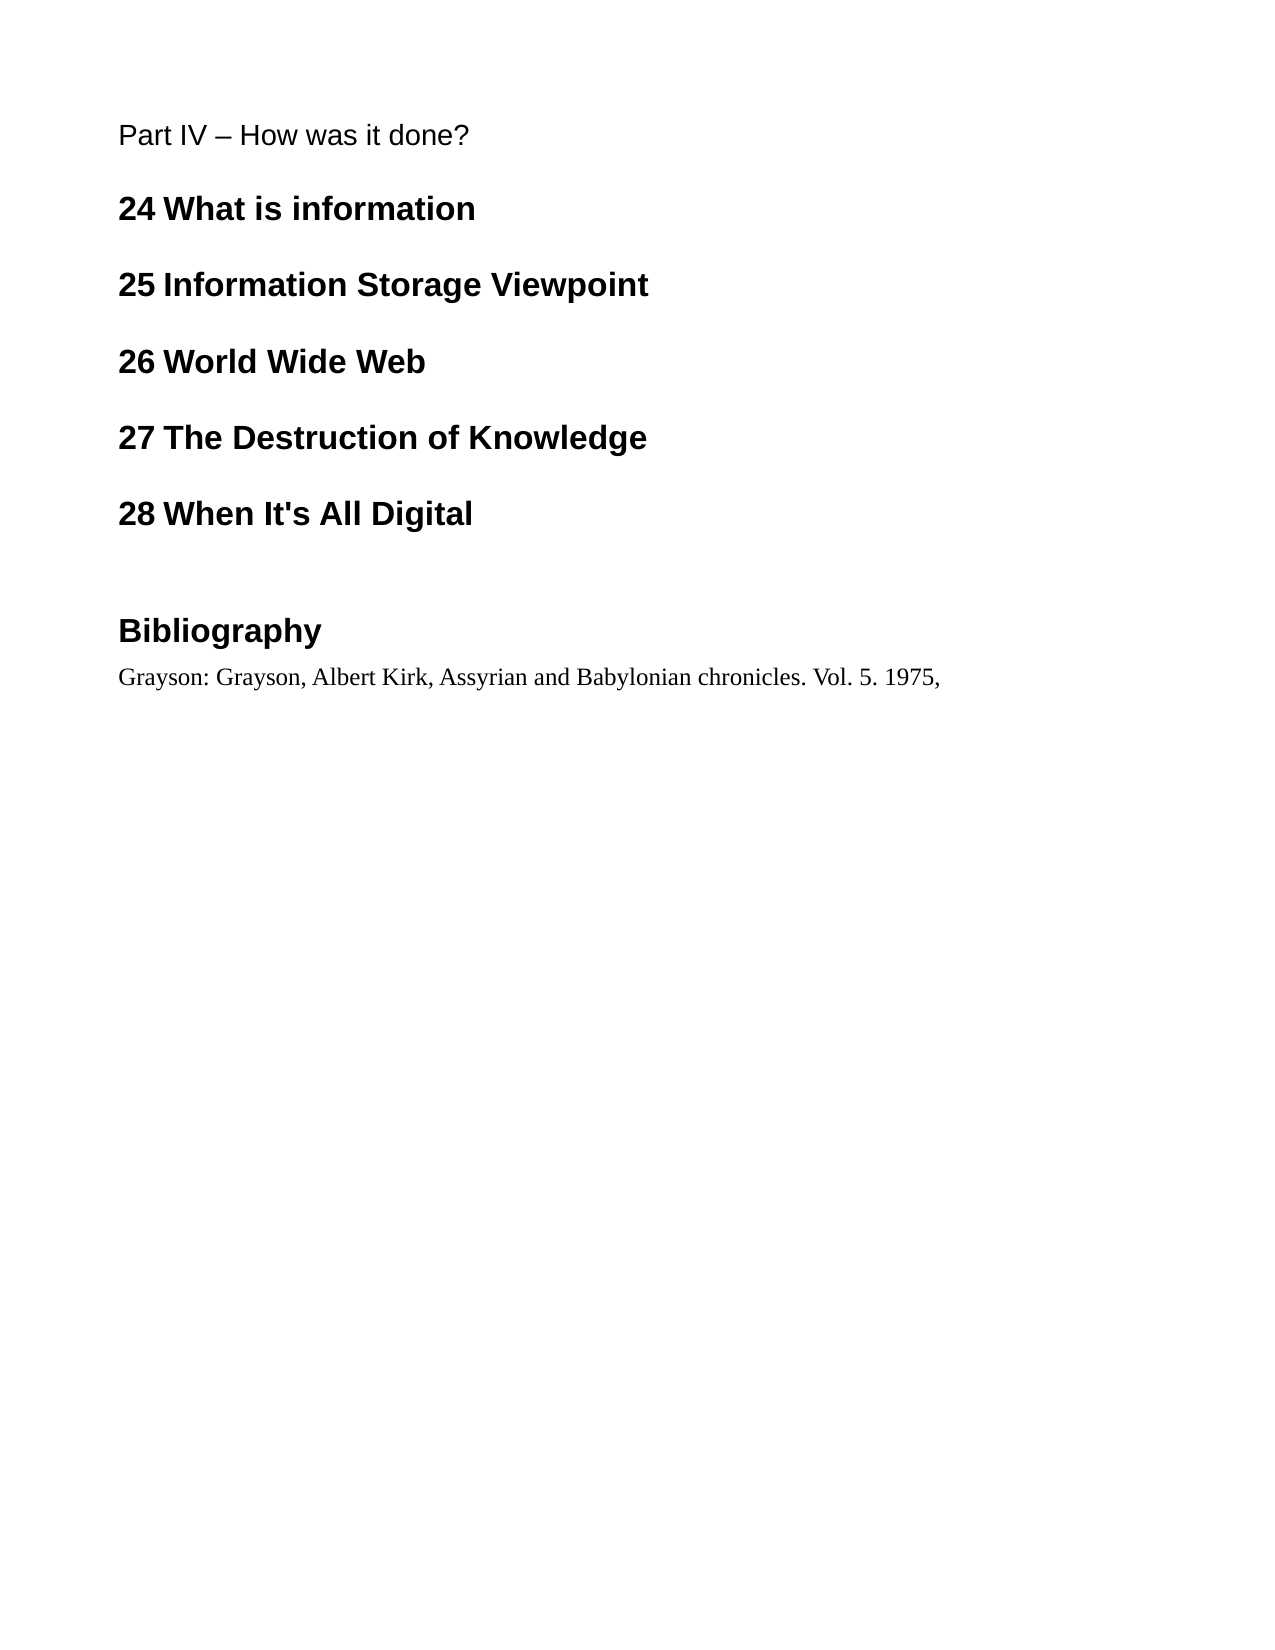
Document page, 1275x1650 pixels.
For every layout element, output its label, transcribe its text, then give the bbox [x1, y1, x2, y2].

subtitle The Destruction of Knowledge [118, 418, 1157, 456]
subtitle Information Storage Viewpoint [118, 265, 1157, 304]
subtitle World Wide Web [118, 341, 1157, 380]
subtitle Part IV – How was it done? [118, 118, 1157, 152]
subtitle When It's All Digital [118, 494, 1157, 532]
subtitle What is information [118, 189, 1157, 228]
subtitle Bibliography [118, 611, 1157, 649]
text Grayson: Grayson, Albert Kirk, Assyrian and Babylonian chronicles. Vol. 5. 1975, [118, 662, 1157, 691]
